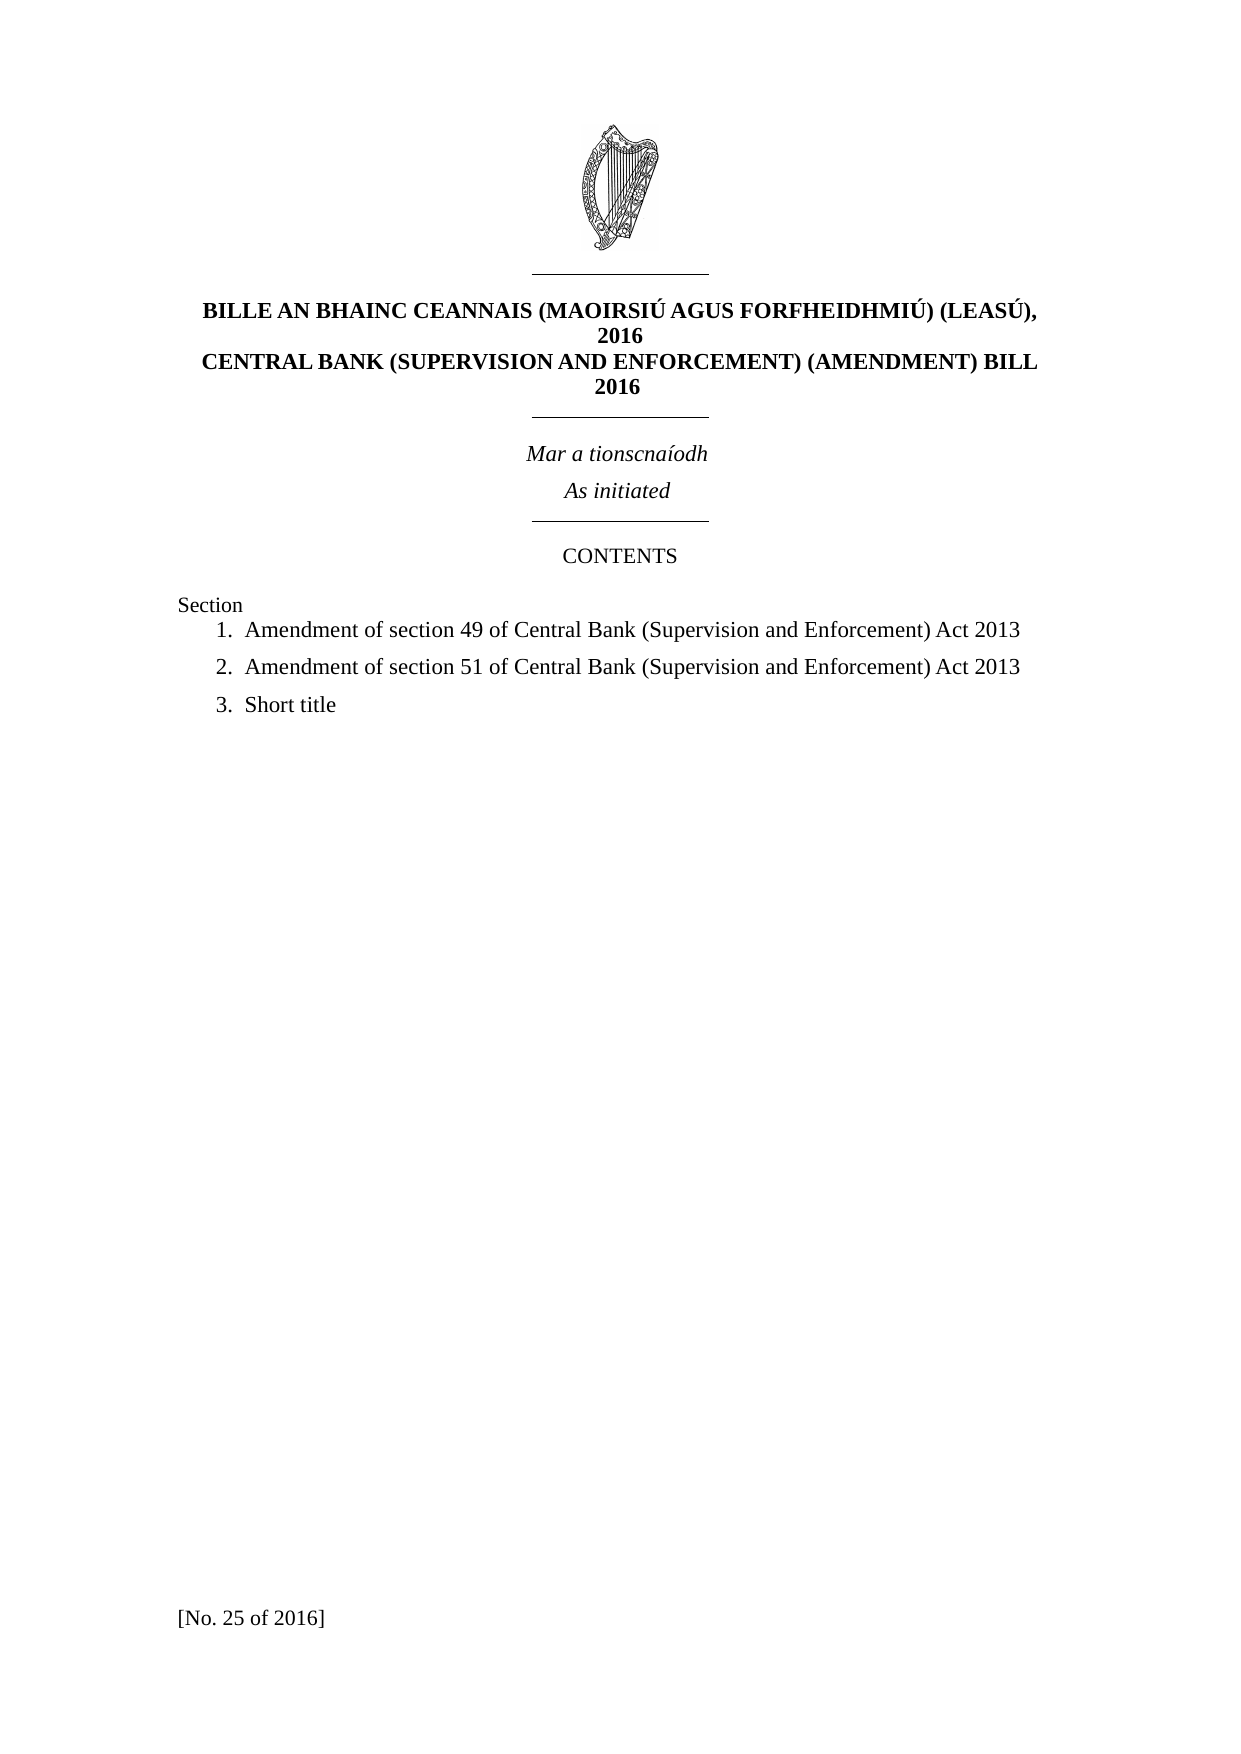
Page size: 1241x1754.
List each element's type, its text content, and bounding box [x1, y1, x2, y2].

text Mar a tionscnaíodh [177, 440, 1063, 466]
text 2. Amendment of section 51 of Central Bank (Supervision and Enforcement) Act 2013 [216, 654, 1063, 680]
picture [295, 117, 945, 257]
text 3. Short title [216, 691, 1063, 717]
title Central Bank (Supervision and Enforcement) (Amendment) Bill 2016 [177, 348, 1063, 399]
text 1. Amendment of section 49 of Central Bank (Supervision and Enforcement) Act 2013 [216, 617, 1063, 642]
text CONTENTS [177, 544, 1063, 568]
text As initiated [177, 478, 1063, 503]
text Section [177, 593, 1063, 617]
title BILLE AN BHAINC CEANNAIS (MAOIRSIÚ AGUS FORFHEIDHMIÚ) (LEASÚ), 2016 [177, 297, 1063, 348]
